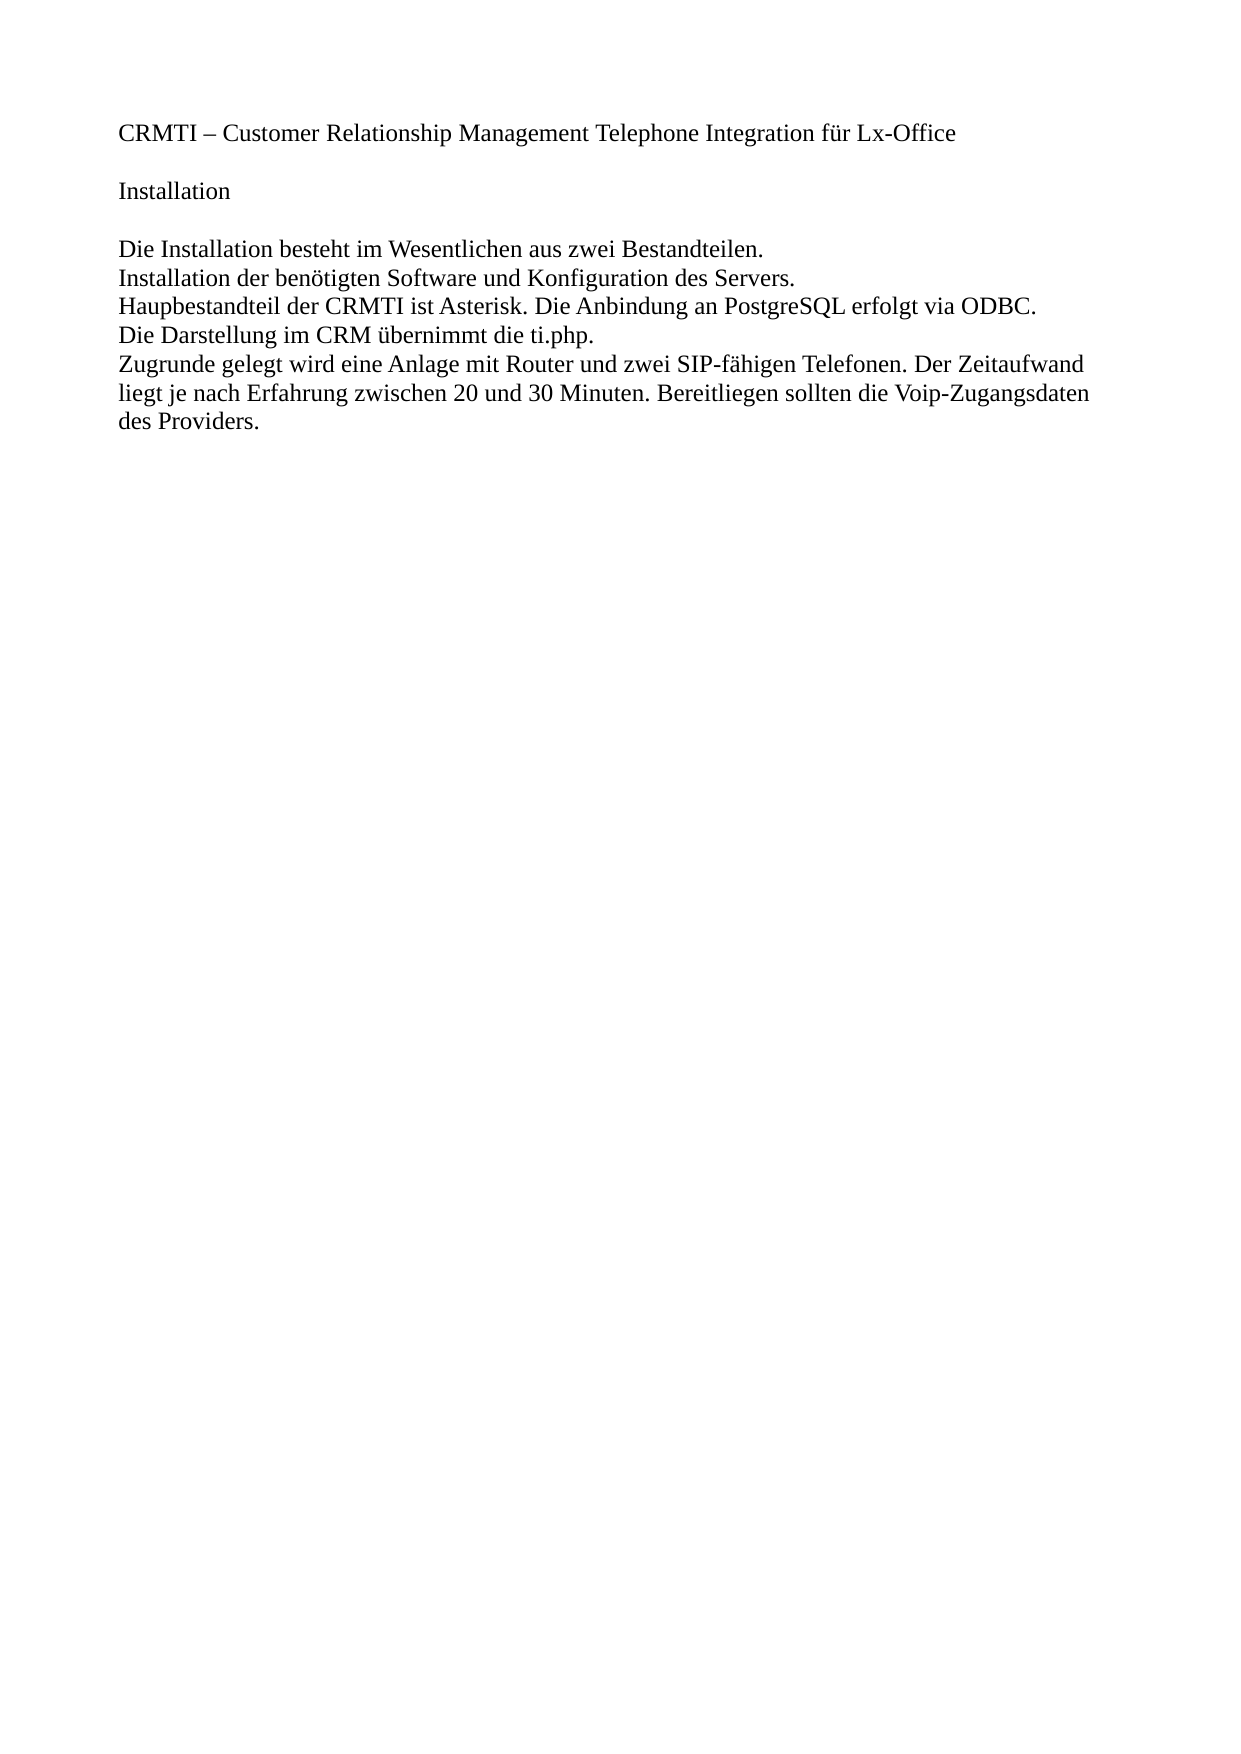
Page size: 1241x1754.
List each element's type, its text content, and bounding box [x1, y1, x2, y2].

text Zugrunde gelegt wird eine Anlage mit Router und zwei SIP-fähigen Telefonen. Der Zeitaufwand liegt je nach Erfahrung zwischen 20 und 30 Minuten. Bereitliegen sollten die Voip-Zugangsdaten des Providers. [118, 349, 1122, 435]
text Die Darstellung im CRM übernimmt die ti.php. [118, 320, 1122, 349]
text Haupbestandteil der CRMTI ist Asterisk. Die Anbindung an PostgreSQL erfolgt via ODBC. [118, 291, 1122, 320]
text Installation [118, 176, 1122, 205]
text Installation der benötigten Software und Konfiguration des Servers. [118, 263, 1122, 291]
text Die Installation besteht im Wesentlichen aus zwei Bestandteilen. [118, 234, 1122, 263]
